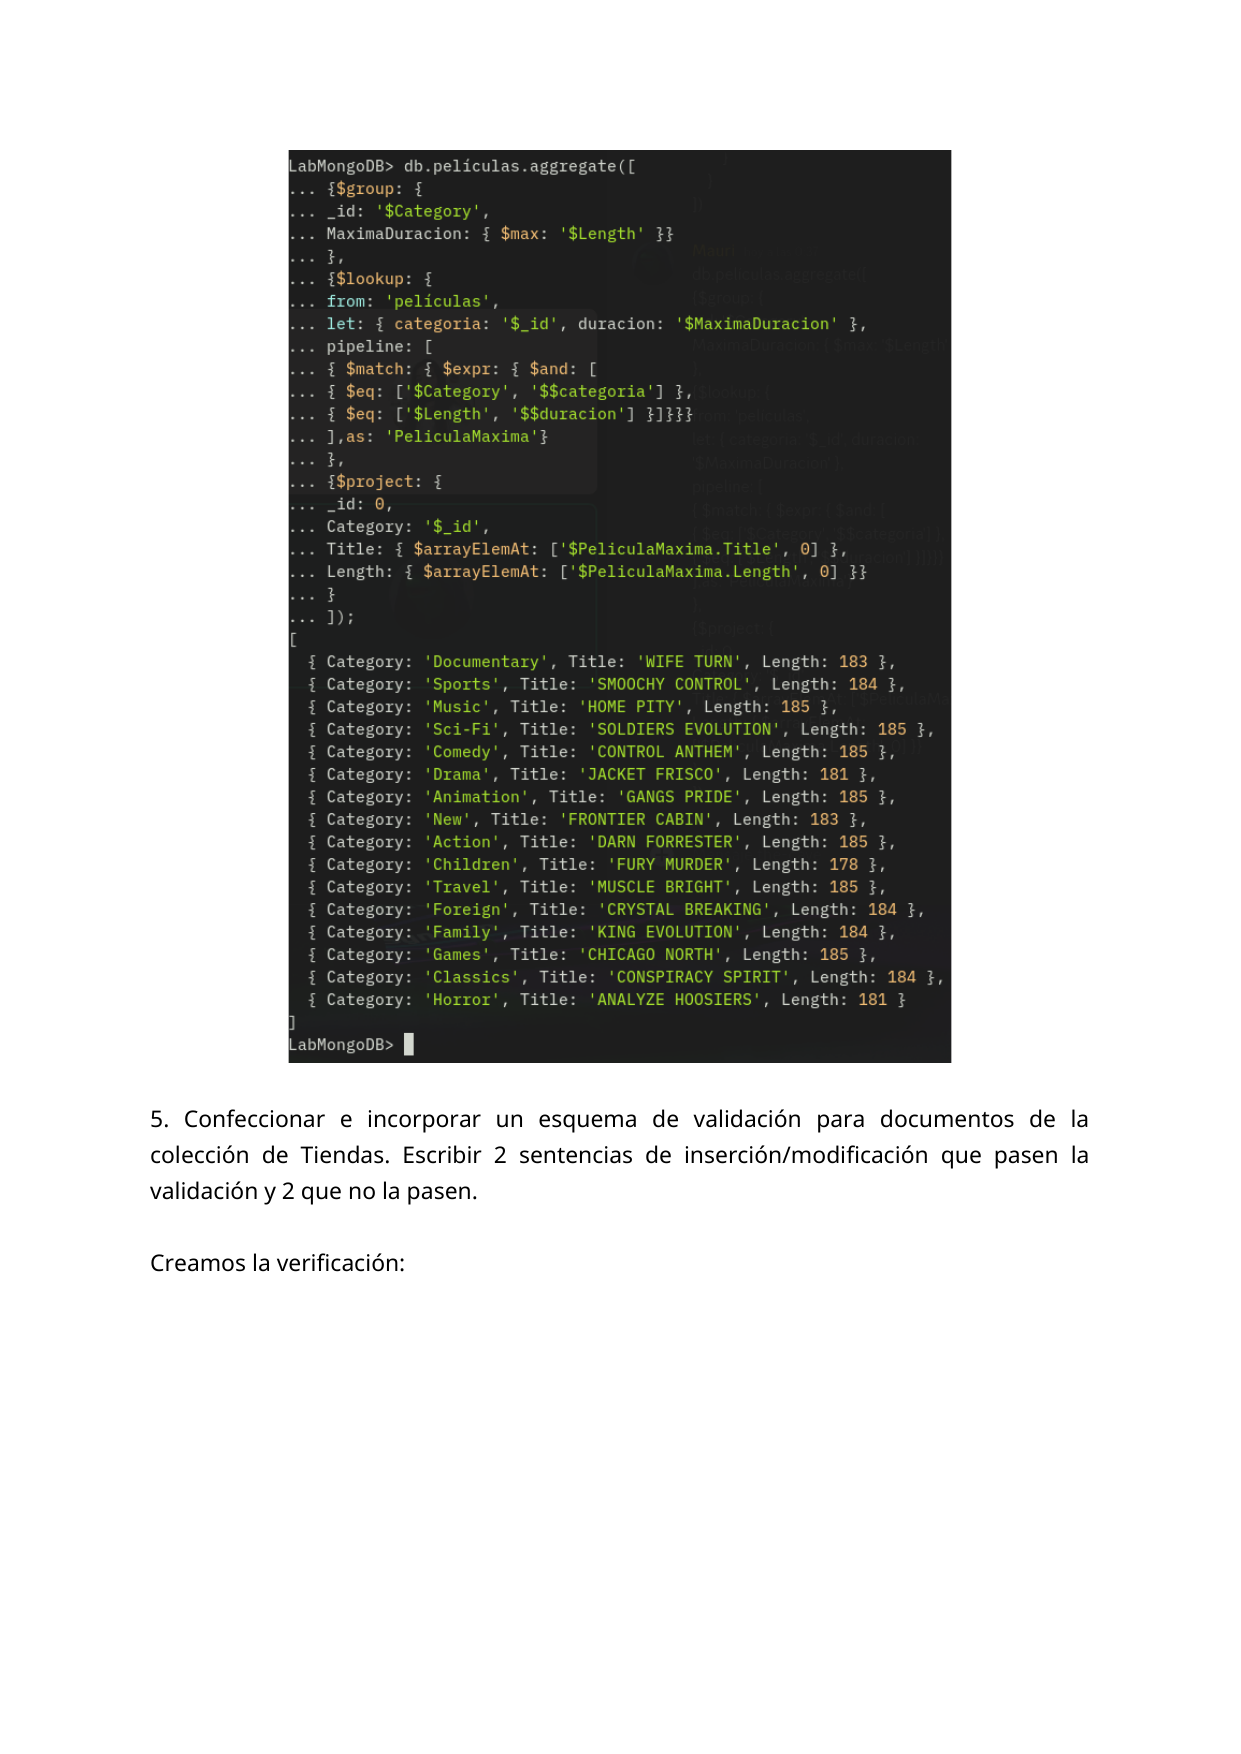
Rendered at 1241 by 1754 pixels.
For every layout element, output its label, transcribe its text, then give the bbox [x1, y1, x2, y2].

text Creamos la verificación: [150, 1247, 1090, 1278]
picture [288, 150, 952, 1063]
text 5. Confeccionar e incorporar un esquema de validación para documentos de la colección de Tiendas. Escribir 2 sentencias de inserción/modificación que pasen la validación y 2 que no la pasen. [150, 1103, 1090, 1207]
